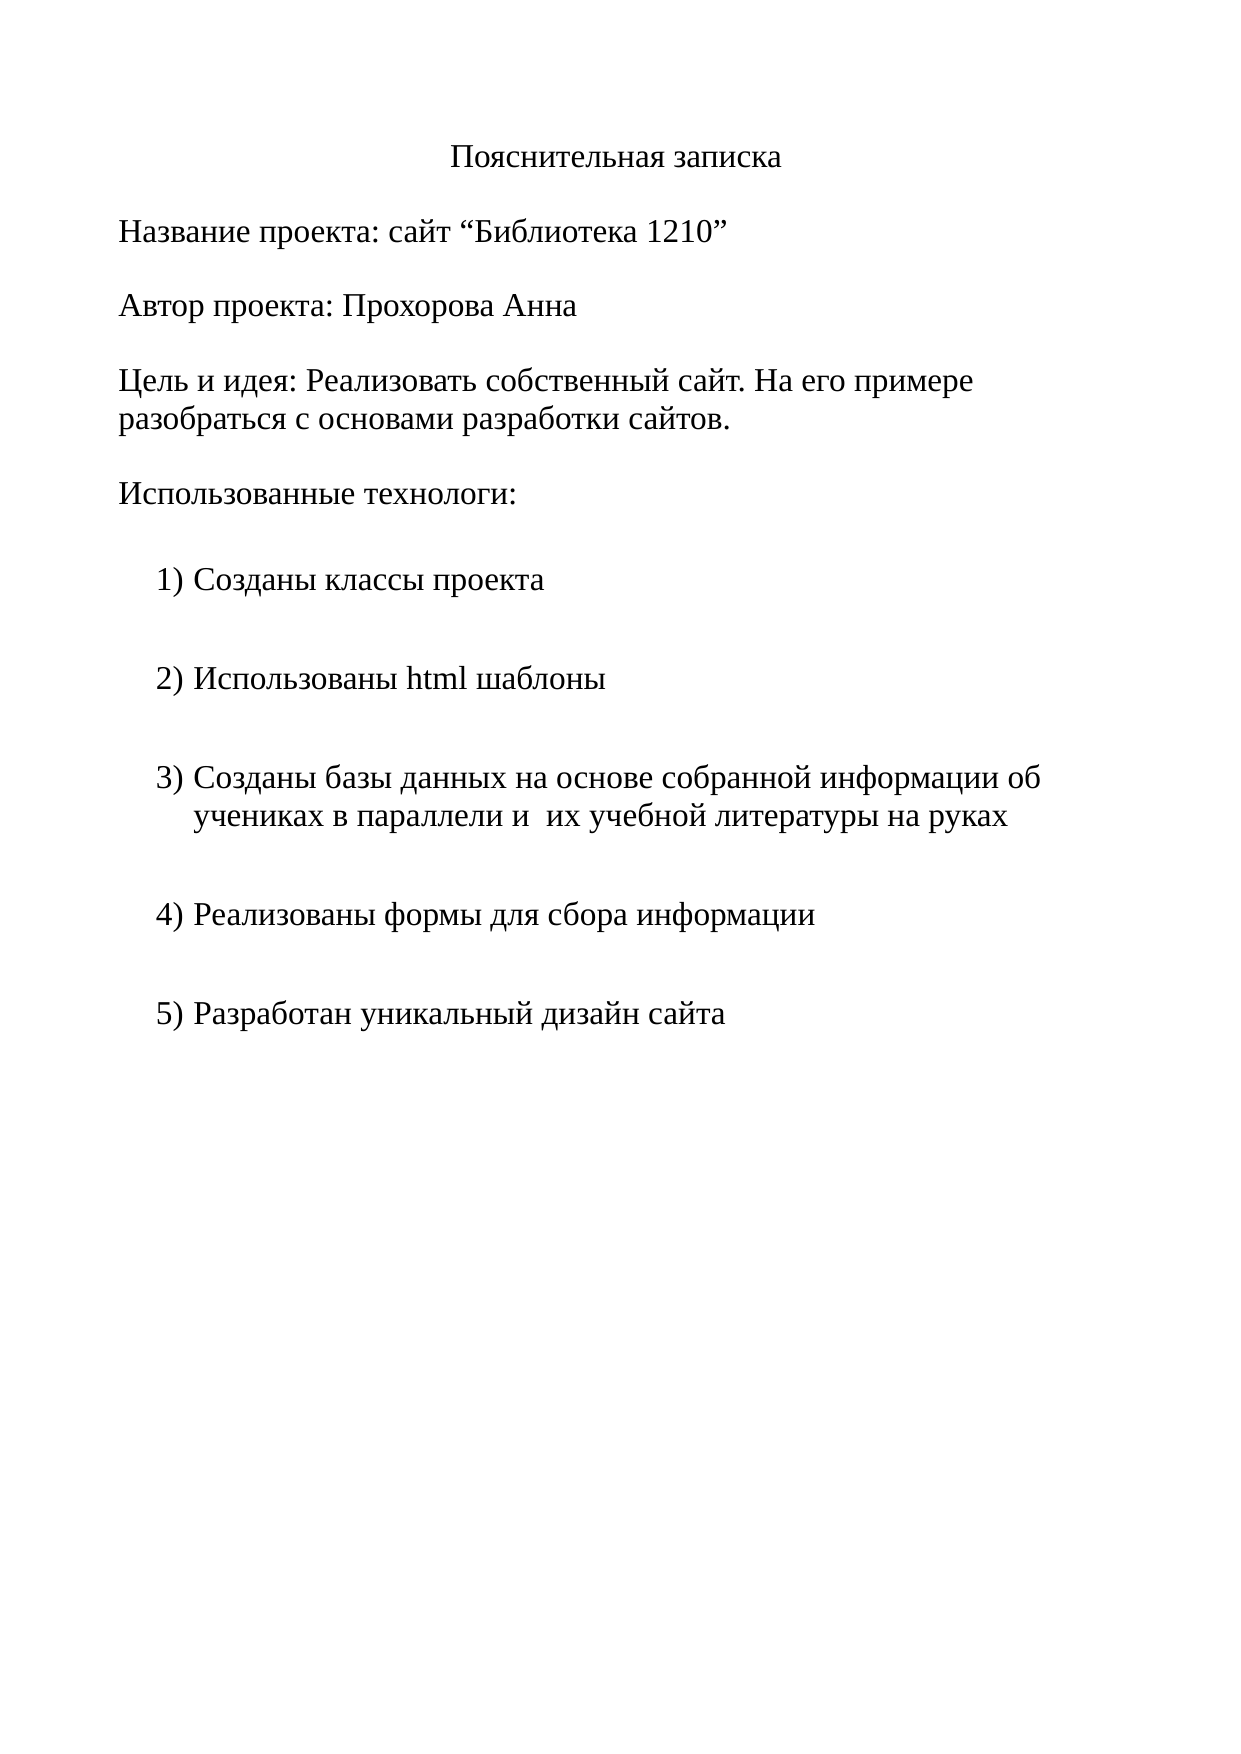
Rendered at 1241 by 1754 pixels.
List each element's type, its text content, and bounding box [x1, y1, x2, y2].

list Использованы html шаблоны [156, 658, 1122, 697]
text Название проекта: сайт “Библиотека 1210” [118, 211, 1122, 249]
text Цель и идея: Реализовать собственный сайт. На его примере разобраться с основами разработки сайтов. [118, 360, 1122, 437]
text Использованные технологи: [118, 473, 1122, 511]
list Разработан уникальный дизайн сайта [156, 993, 1122, 1031]
text Автор проекта: Прохорова Анна [118, 285, 1122, 324]
list Созданы базы данных на основе собранной информации об учениках в параллели и их учебной литературы на руках [156, 757, 1122, 834]
text Пояснительная записка [118, 136, 1122, 174]
list Реализованы формы для сбора информации [156, 894, 1122, 932]
list Созданы классы проекта [156, 559, 1122, 598]
